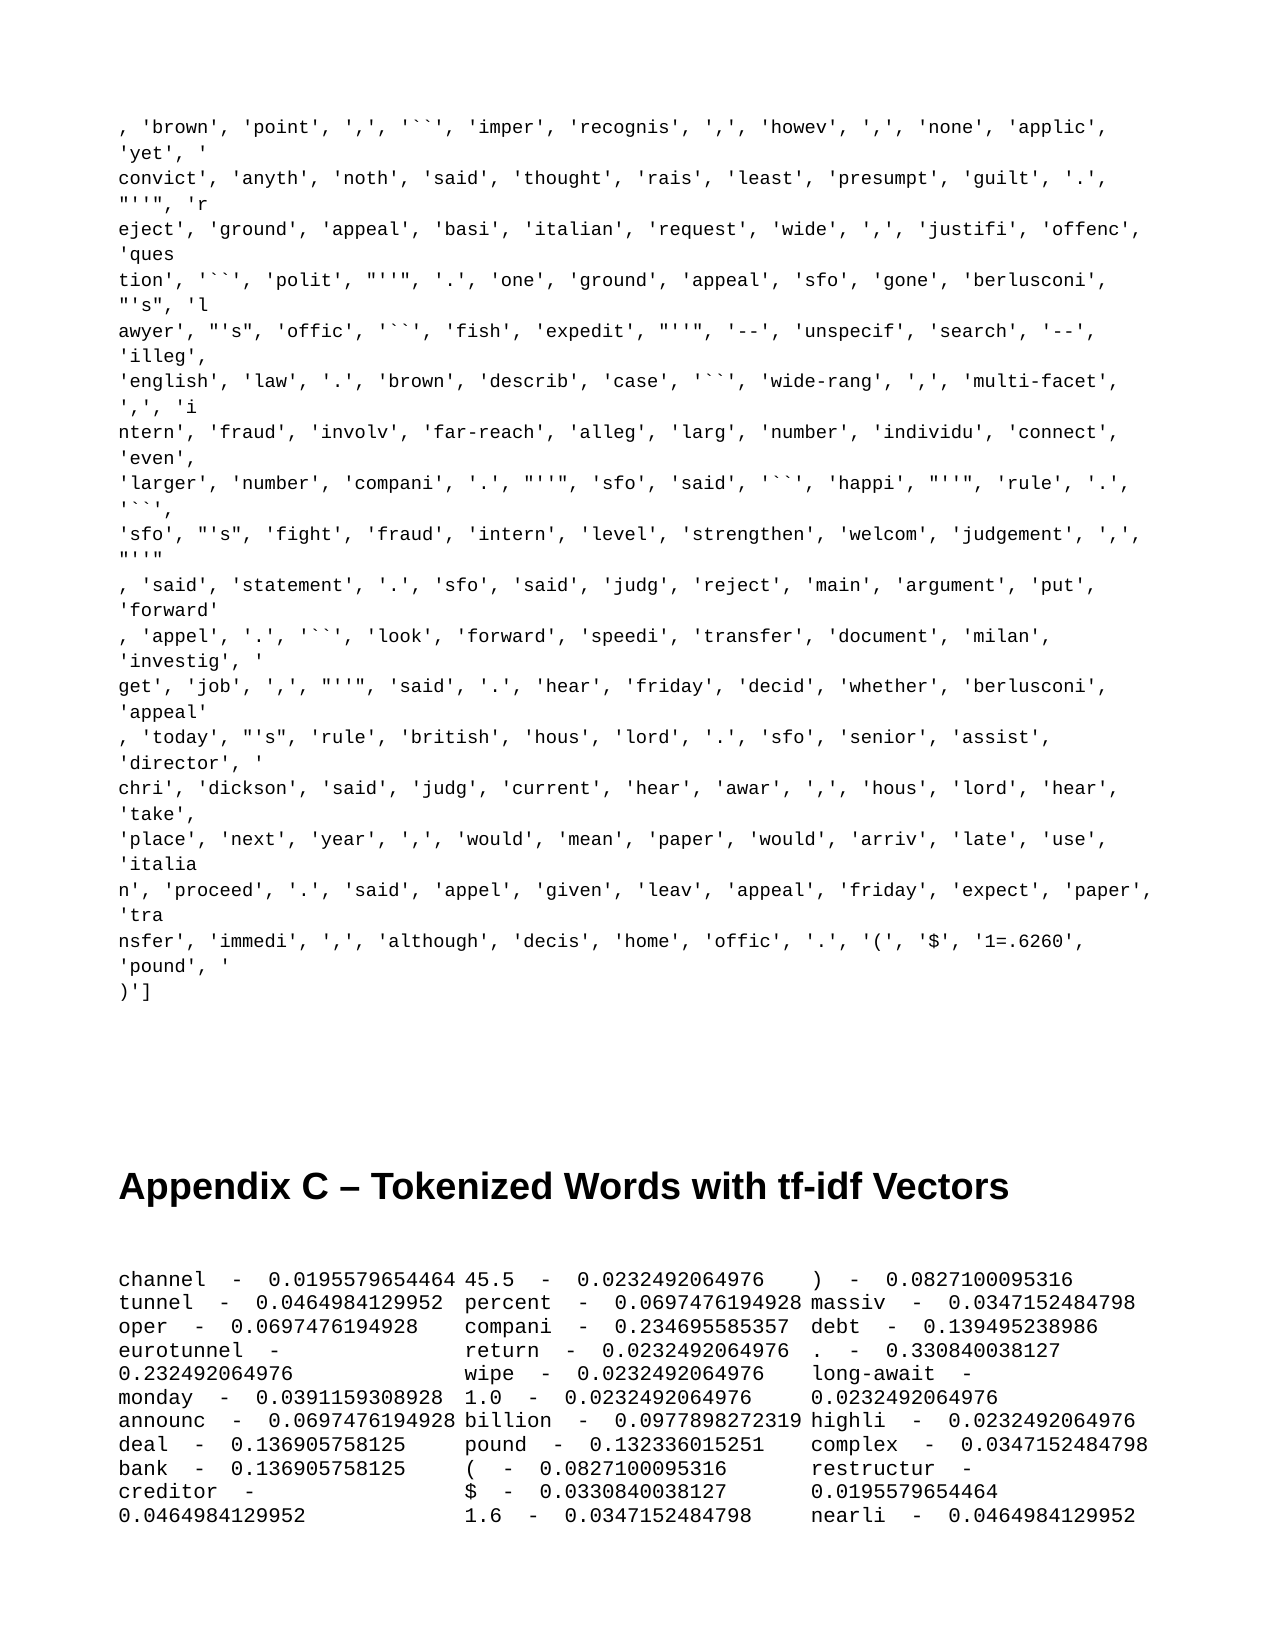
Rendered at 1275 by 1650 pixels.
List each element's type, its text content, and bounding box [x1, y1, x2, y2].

text restructur - 0.0195579654464 [811, 1458, 1157, 1505]
text monday - 0.0391159308928 [118, 1387, 464, 1411]
text return - 0.0232492064976 [464, 1339, 811, 1363]
text 45.5 - 0.0232492064976 [464, 1269, 811, 1292]
text 1.6 - 0.0347152484798 [464, 1505, 811, 1529]
text creditor - 0.0464984129952 [118, 1481, 464, 1529]
text complex - 0.0347152484798 [811, 1434, 1157, 1458]
text percent - 0.0697476194928 [464, 1292, 811, 1316]
text 1.0 - 0.0232492064976 [464, 1387, 811, 1411]
subtitle Appendix C – Tokenized Words with tf-idf Vectors [118, 1163, 1157, 1207]
text . - 0.330840038127 [811, 1339, 1157, 1363]
text oper - 0.0697476194928 [118, 1316, 464, 1339]
text wipe - 0.0232492064976 [464, 1363, 811, 1387]
text ) - 0.0827100095316 [811, 1269, 1157, 1292]
text pound - 0.132336015251 [464, 1434, 811, 1458]
text compani - 0.234695585357 [464, 1316, 811, 1339]
text ( - 0.0827100095316 [464, 1458, 811, 1481]
text massiv - 0.0347152484798 [811, 1292, 1157, 1316]
text tunnel - 0.0464984129952 [118, 1292, 464, 1316]
text $ - 0.0330840038127 [464, 1481, 811, 1505]
text deal - 0.136905758125 [118, 1434, 464, 1458]
text long-await - 0.0232492064976 [811, 1363, 1157, 1411]
text channel - 0.0195579654464 [118, 1269, 464, 1292]
text debt - 0.139495238986 [811, 1316, 1157, 1339]
text billion - 0.0977898272319 [464, 1411, 811, 1434]
text highli - 0.0232492064976 [811, 1411, 1157, 1434]
text announc - 0.0697476194928 [118, 1411, 464, 1434]
text eurotunnel - 0.232492064976 [118, 1339, 464, 1387]
text bank - 0.136905758125 [118, 1458, 464, 1481]
text , 'brown', 'point', ',', '``', 'imper', 'recognis', ',', 'howev', ',', 'none', 'applic', 'yet', ' convict', 'anyth', 'noth', 'said', 'thought', 'rais', 'least', 'presumpt', 'guilt', '.', "''", 'r eject', 'ground', 'appeal', 'basi', 'italian', 'request', 'wide', ',', 'justifi', 'offenc', 'ques tion', '``', 'polit', "''", '.', 'one', 'ground', 'appeal', 'sfo', 'gone', 'berlusconi', "'s", 'l awyer', "'s", 'offic', '``', 'fish', 'expedit', "''", '--', 'unspecif', 'search', '--', 'illeg', 'english', 'law', '.', 'brown', 'describ', 'case', '``', 'wide-rang', ',', 'multi-facet', ',', 'i ntern', 'fraud', 'involv', 'far-reach', 'alleg', 'larg', 'number', 'individu', 'connect', 'even', 'larger', 'number', 'compani', '.', "''", 'sfo', 'said', '``', 'happi', "''", 'rule', '.', '``', 'sfo', "'s", 'fight', 'fraud', 'intern', 'level', 'strengthen', 'welcom', 'judgement', ',', "''" , 'said', 'statement', '.', 'sfo', 'said', 'judg', 'reject', 'main', 'argument', 'put', 'forward' , 'appel', '.', '``', 'look', 'forward', 'speedi', 'transfer', 'document', 'milan', 'investig', ' get', 'job', ',', "''", 'said', '.', 'hear', 'friday', 'decid', 'whether', 'berlusconi', 'appeal' , 'today', "'s", 'rule', 'british', 'hous', 'lord', '.', 'sfo', 'senior', 'assist', 'director', ' chri', 'dickson', 'said', 'judg', 'current', 'hear', 'awar', ',', 'hous', 'lord', 'hear', 'take', 'place', 'next', 'year', ',', 'would', 'mean', 'paper', 'would', 'arriv', 'late', 'use', 'italia n', 'proceed', '.', 'said', 'appel', 'given', 'leav', 'appeal', 'friday', 'expect', 'paper', 'tra nsfer', 'immedi', ',', 'although', 'decis', 'home', 'offic', '.', '(', '$', '1=.6260', 'pound', ' )'] [118, 118, 1157, 1070]
text nearli - 0.0464984129952 [811, 1505, 1157, 1529]
